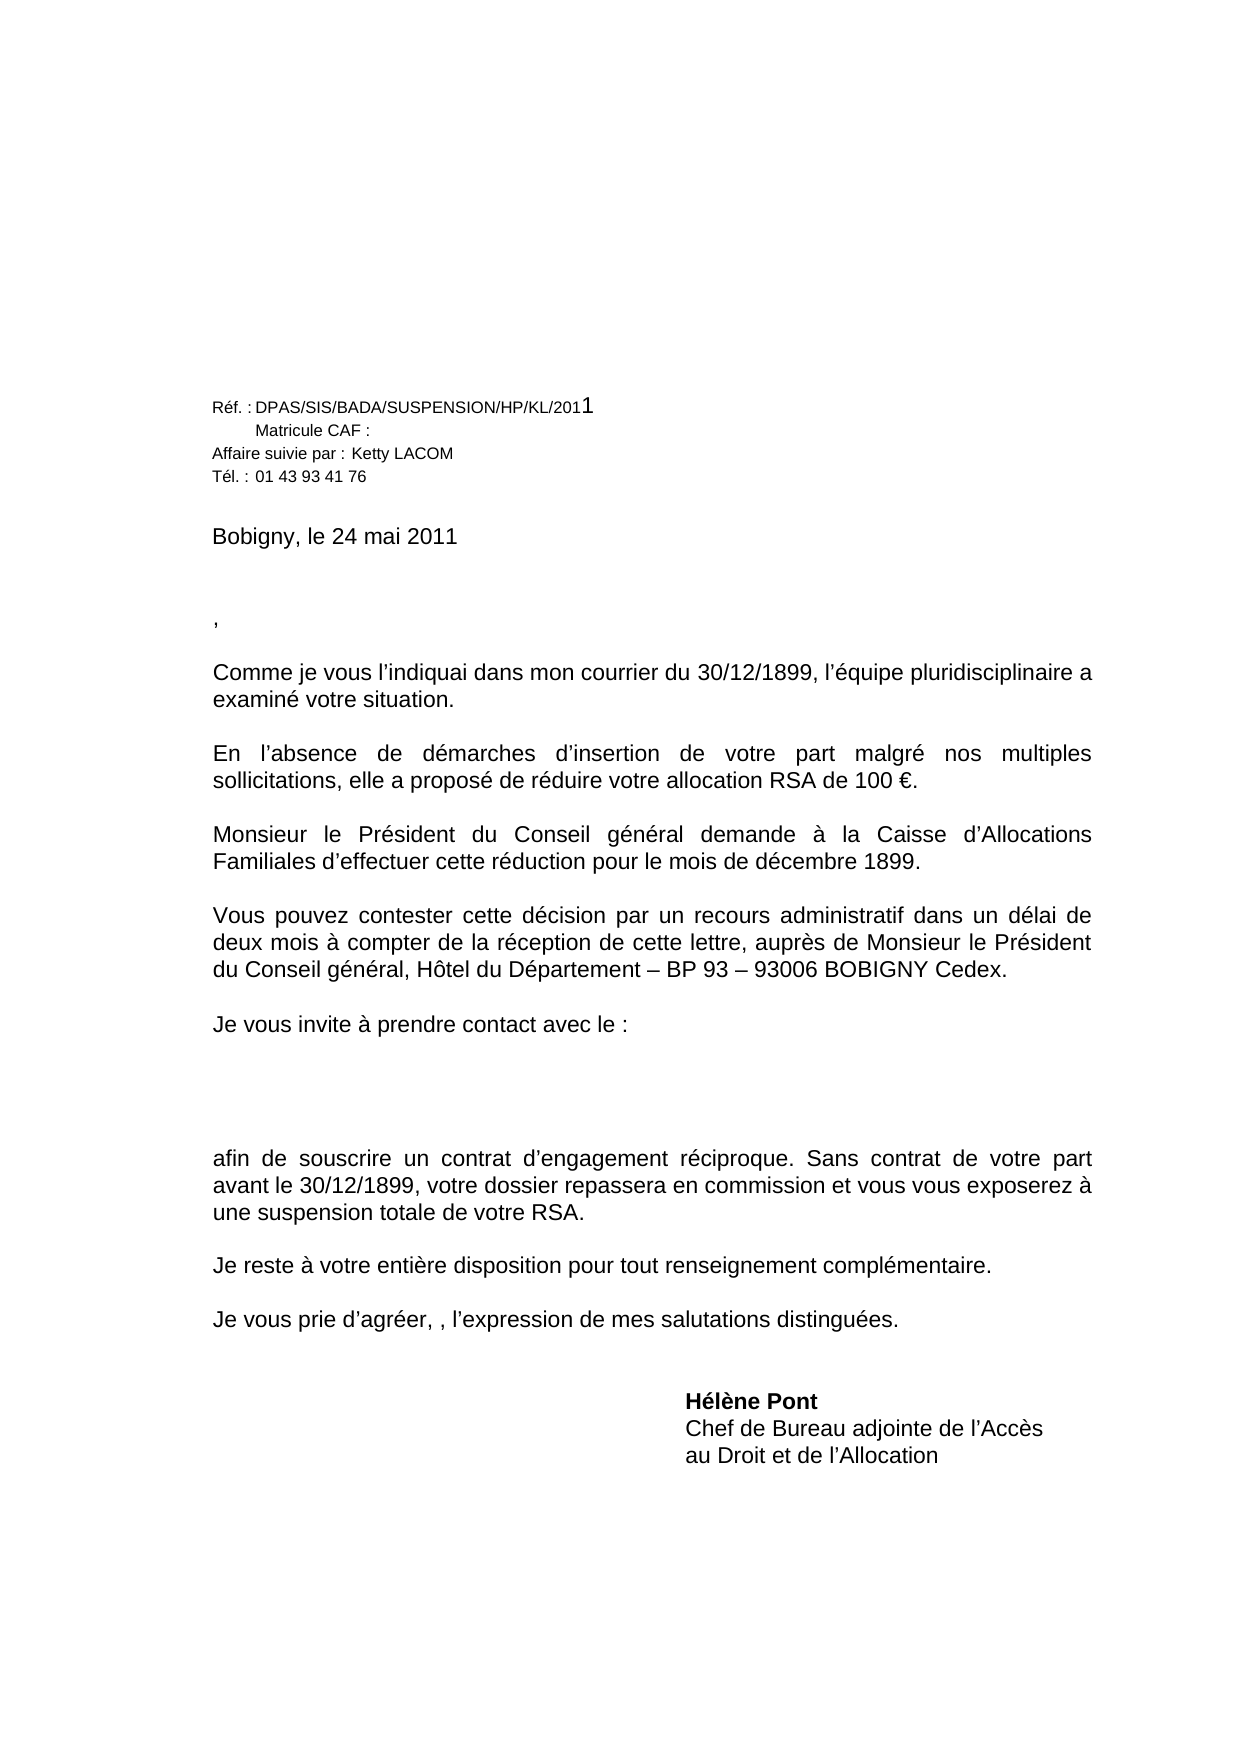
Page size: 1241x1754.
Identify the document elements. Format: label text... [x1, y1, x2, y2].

text Monsieur le Président du Conseil général demande à la Caisse d’Allocations Familiales d’effectuer cette réduction pour le mois de décembre 1899. [213, 820, 1092, 874]
text Hélène Pont [685, 1387, 1092, 1414]
table_cell [212, 487, 655, 510]
table_cell [212, 510, 1159, 522]
table_cell [212, 379, 655, 395]
table_cell Ketty LACOM [351, 441, 655, 464]
table_cell Réf. : [212, 395, 255, 441]
table_cell [212, 361, 1159, 379]
table_cell Affaire suivie par : [212, 441, 351, 464]
text afin de souscrire un contrat d’engagement réciproque. Sans contrat de votre part avant le 30/12/1899, votre dossier repassera en commission et vous vous exposerez à une suspension totale de votre RSA. [213, 1144, 1092, 1225]
table_cell Tél. : [212, 464, 255, 487]
table_cell [685, 379, 1159, 510]
text En l’absence de démarches d’insertion de votre part malgré nos multiples sollicitations, elle a proposé de réduire votre allocation RSA de 100 €. [213, 739, 1092, 793]
text Je reste à votre entière disposition pour tout renseignement complémentaire. [213, 1252, 1092, 1278]
table_cell 01 43 93 41 76 [255, 464, 655, 487]
table_header [655, 278, 1159, 361]
table_cell DPAS/SIS/BADA/SUSPENSION/HP/KL/2011 Matricule CAF : [255, 395, 655, 441]
text Vous pouvez contester cette décision par un recours administratif dans un délai de deux mois à compter de la réception de cette lettre, auprès de Monsieur le Président du Conseil général, Hôtel du Département – BP 93 – 93006 BOBIGNY Cedex. [213, 902, 1092, 983]
table_header [212, 278, 655, 361]
text au Droit et de l’Allocation [685, 1441, 1092, 1468]
text Comme je vous l’indiquai dans mon courrier du 30/12/1899, l’équipe pluridisciplinaire a examiné votre situation. [213, 658, 1092, 712]
table_cell [655, 379, 685, 510]
text Je vous invite à prendre contact avec le : [213, 1010, 1092, 1037]
text Je vous prie d’agréer, , l’expression de mes salutations distinguées. [213, 1306, 1092, 1333]
text Chef de Bureau adjointe de l’Accès [685, 1414, 1092, 1441]
table_cell Bobigny, le 24 mai 2011 [212, 523, 1159, 549]
text , [213, 604, 1092, 631]
